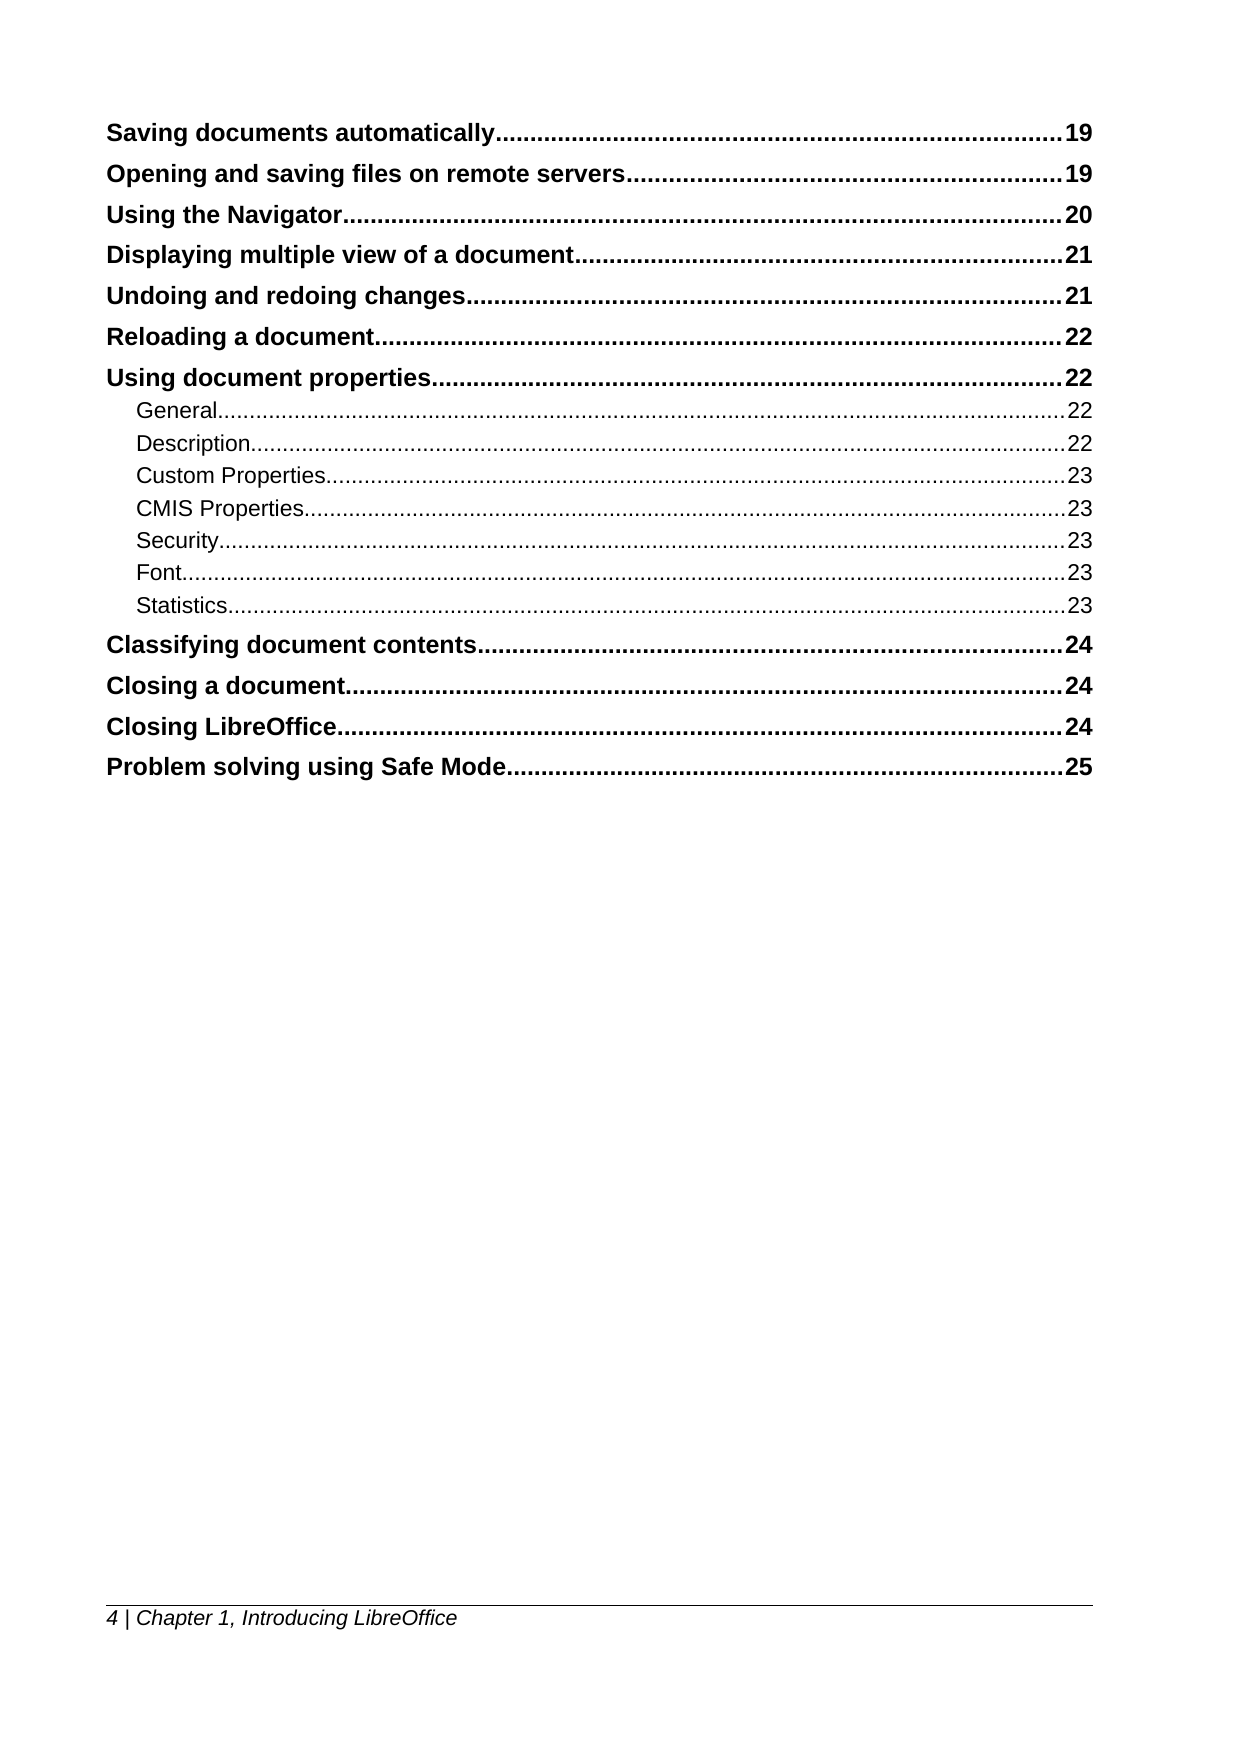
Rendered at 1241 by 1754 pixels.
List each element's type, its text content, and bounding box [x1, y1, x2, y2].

text Using document properties 22 [106, 362, 1093, 391]
text Closing a document 24 [106, 671, 1093, 699]
text Closing LibreOffice 24 [106, 711, 1093, 740]
text Undoing and redoing changes 21 [106, 281, 1093, 310]
text Custom Properties 23 [136, 462, 1093, 488]
text Opening and saving files on remote servers 19 [106, 159, 1093, 188]
text Font 23 [136, 559, 1093, 586]
text Description 22 [136, 430, 1093, 456]
text Using the Navigator 20 [106, 199, 1093, 228]
text Reloading a document 22 [106, 322, 1093, 351]
text CMIS Properties 23 [136, 494, 1093, 521]
text General 22 [136, 397, 1093, 424]
text Displaying multiple view of a document 21 [106, 240, 1093, 269]
text Statistics 23 [136, 592, 1093, 618]
text Problem solving using Safe Mode 25 [106, 752, 1093, 781]
text Classifying document contents 24 [106, 630, 1093, 659]
text Saving documents automatically 19 [106, 118, 1093, 147]
text Security 23 [136, 527, 1093, 553]
